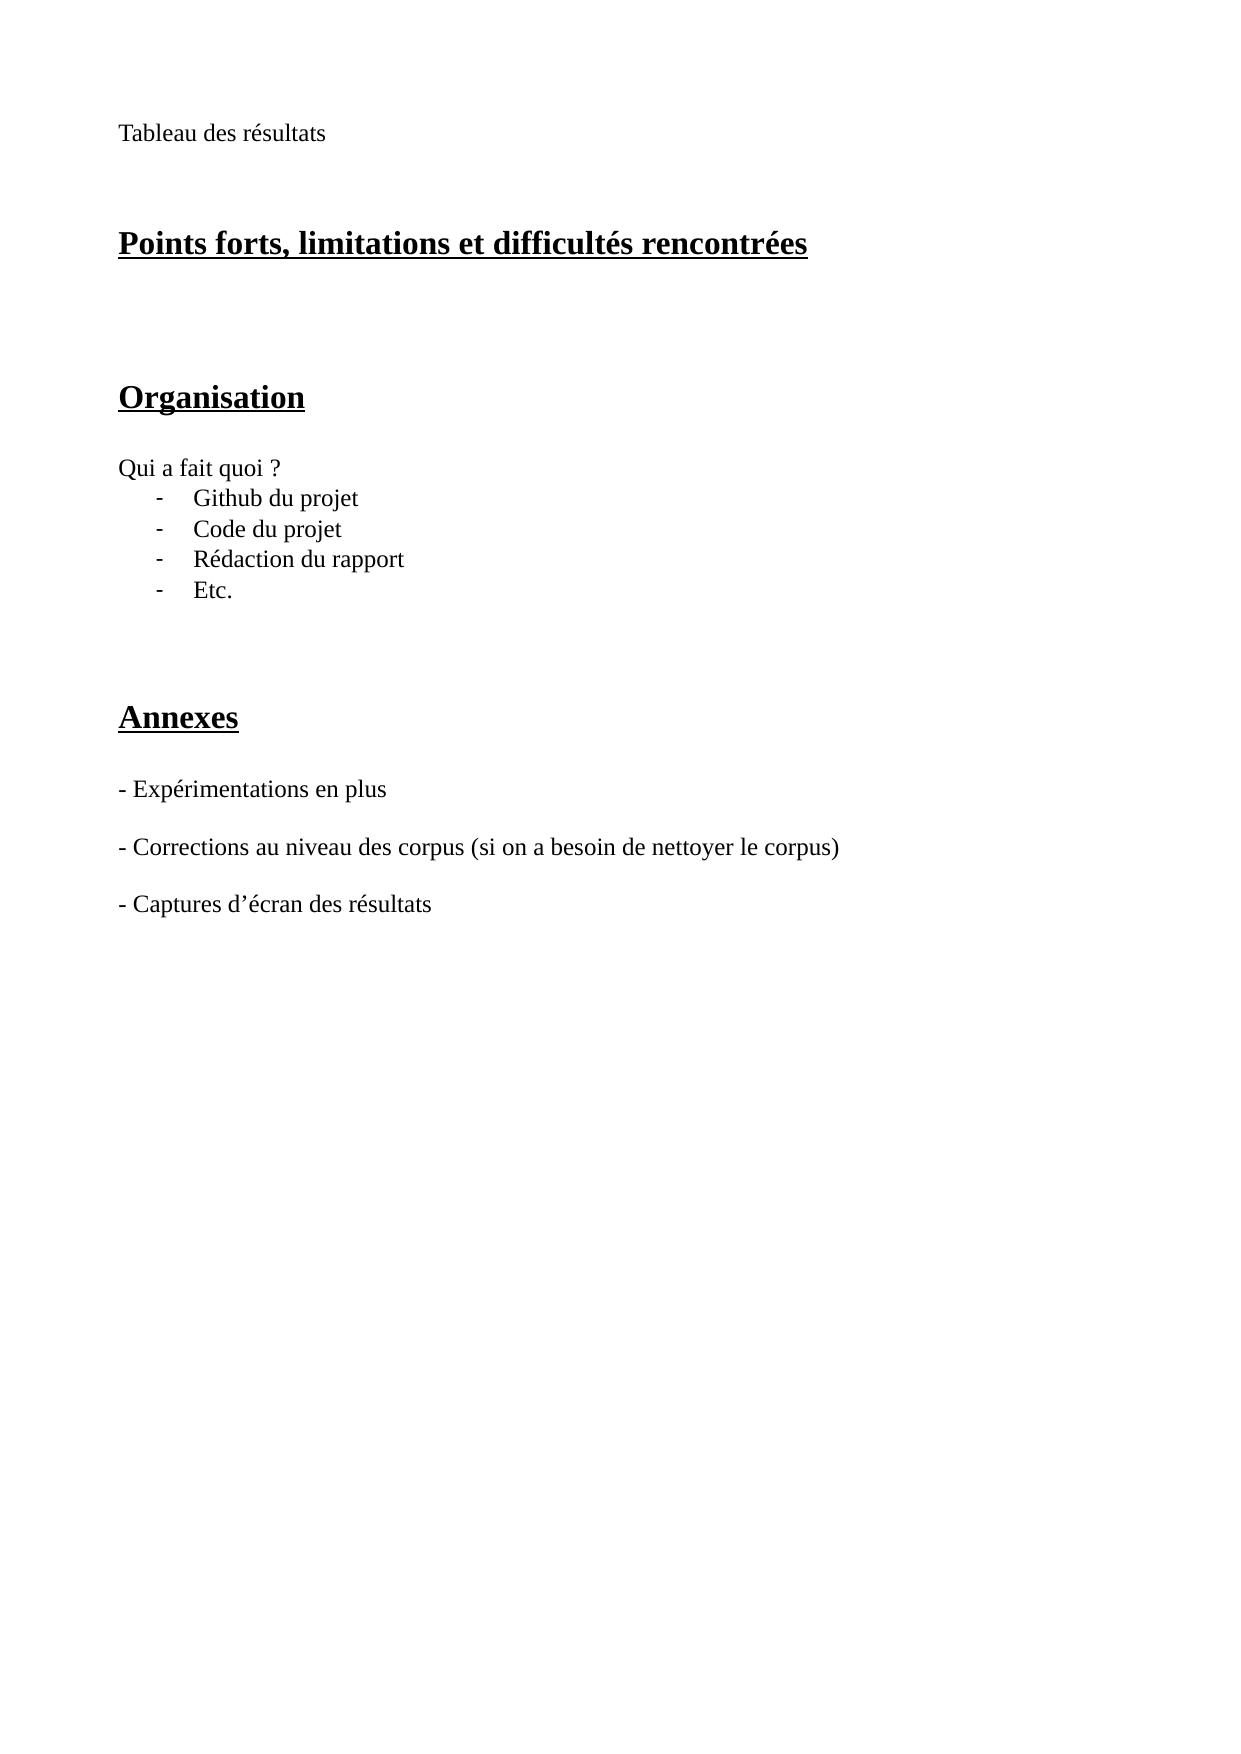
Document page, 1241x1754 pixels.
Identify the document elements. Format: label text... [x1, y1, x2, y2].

list Etc. [156, 574, 1122, 604]
list Rédaction du rapport [156, 543, 1122, 574]
text - Captures d’écran des résultats [118, 889, 1122, 918]
list Code du projet [156, 513, 1122, 543]
text Tableau des résultats [118, 118, 1122, 147]
text - Corrections au niveau des corpus (si on a besoin de nettoyer le corpus) [118, 832, 1122, 861]
text - Expérimentations en plus [118, 774, 1122, 803]
text Organisation [118, 377, 1122, 415]
text Annexes [118, 698, 1122, 736]
list Github du projet [156, 482, 1122, 513]
text Points forts, limitations et difficultés rencontrées [118, 223, 1122, 262]
text Qui a fait quoi ? [118, 453, 1122, 482]
